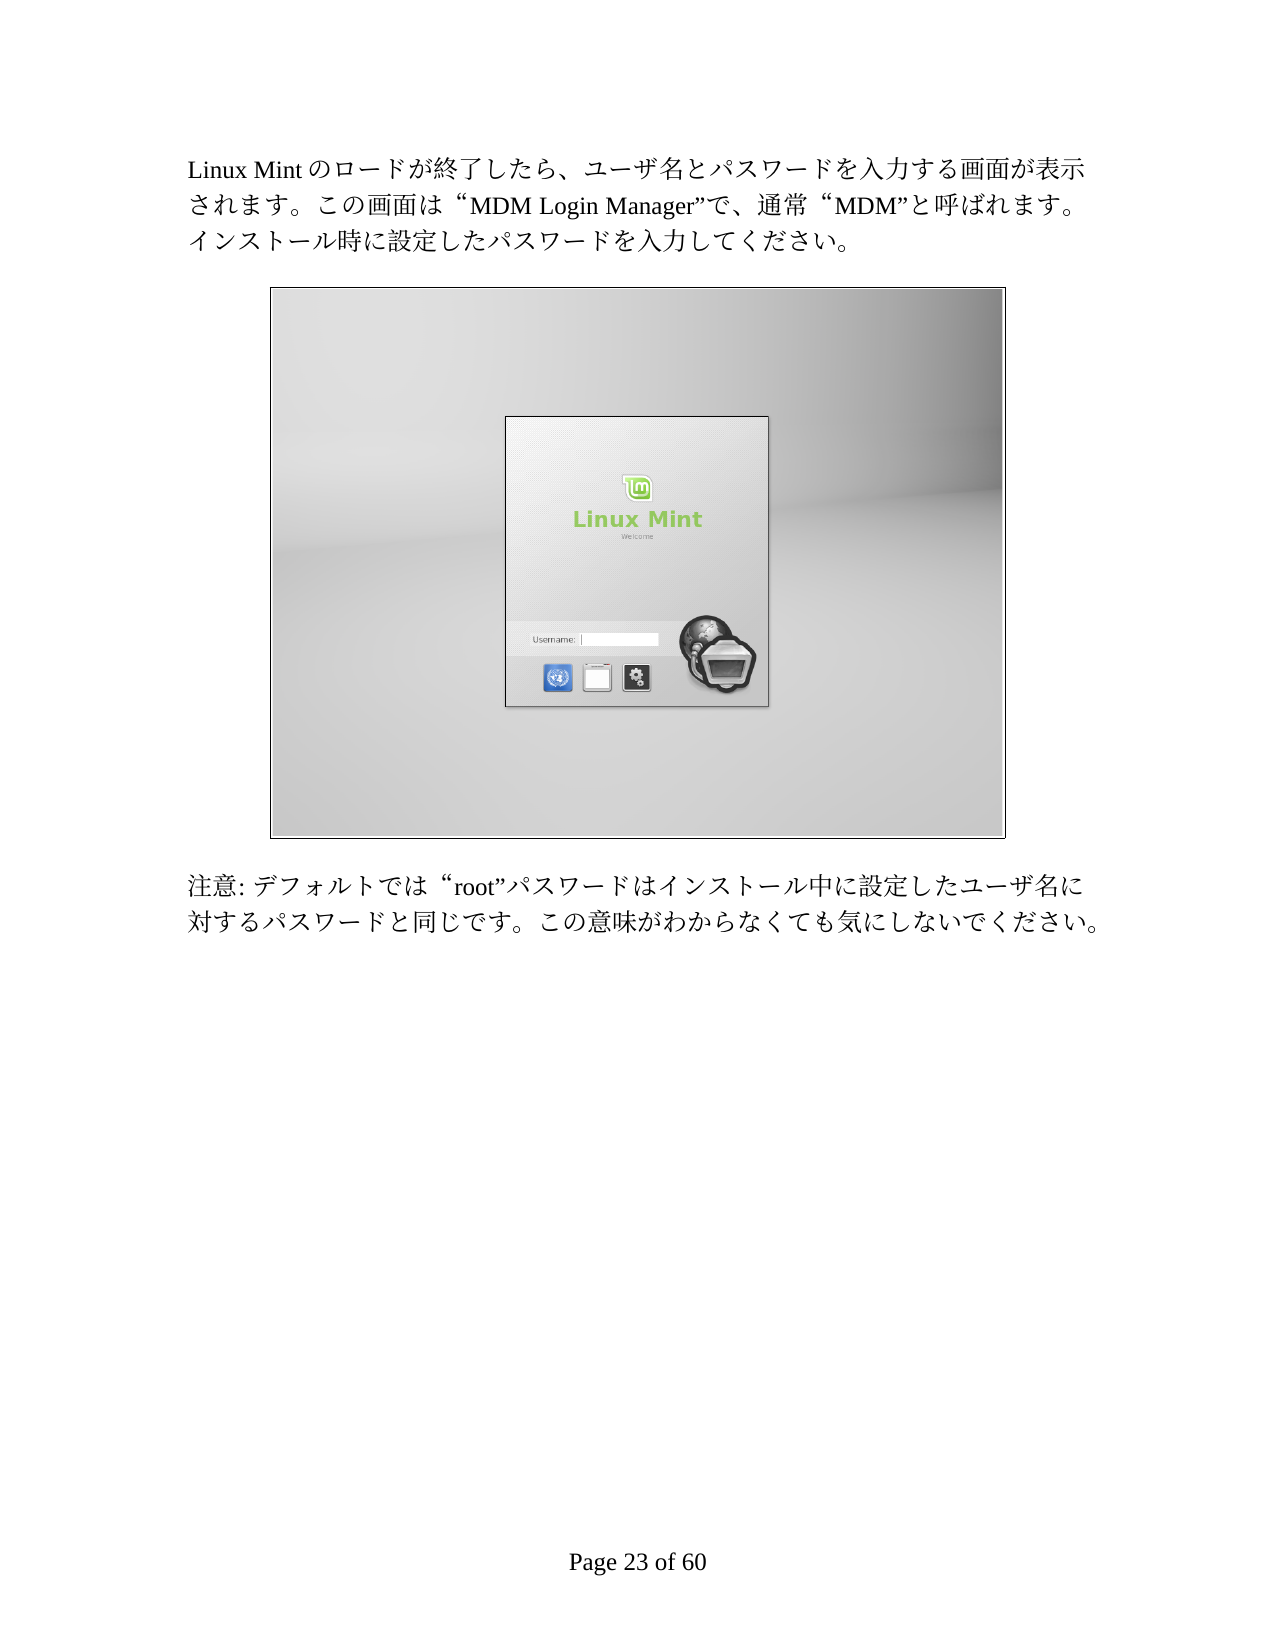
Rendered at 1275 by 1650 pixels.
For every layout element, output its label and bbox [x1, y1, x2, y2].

picture [272, 289, 1003, 836]
